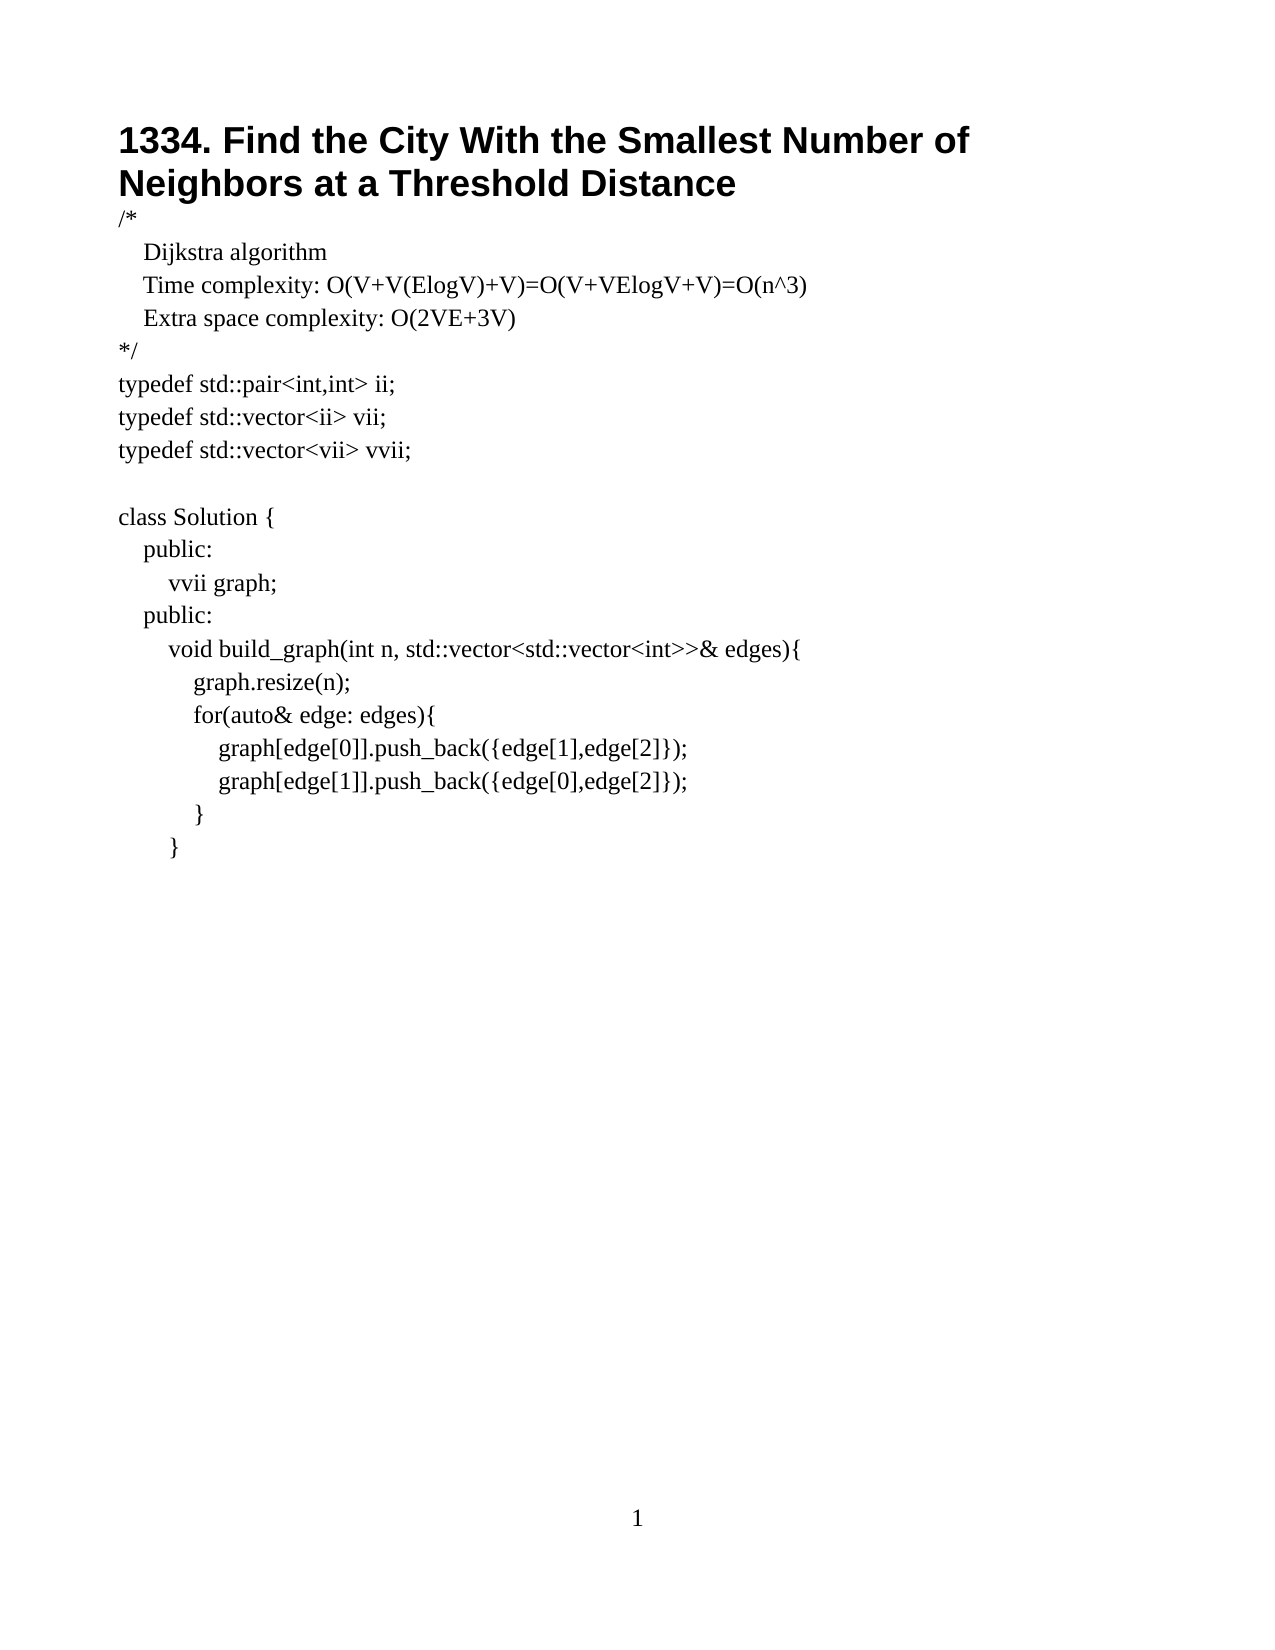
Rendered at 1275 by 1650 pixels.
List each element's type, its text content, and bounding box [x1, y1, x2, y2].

text for(auto& edge: edges){ [118, 700, 1157, 728]
text public: [118, 601, 1157, 629]
text vvii graph; [118, 568, 1157, 596]
text typedef std::pair<int,int> ii; [118, 369, 1157, 398]
text typedef std::vector<vii> vvii; [118, 436, 1157, 464]
text /* [118, 204, 1157, 233]
text Time complexity: O(V+V(ElogV)+V)=O(V+VElogV+V)=O(n^3) [118, 270, 1157, 299]
text class Solution { [118, 502, 1157, 530]
text } [118, 832, 1157, 861]
text graph[edge[0]].push_back({edge[1],edge[2]}); [118, 733, 1157, 761]
text typedef std::vector<ii> vii; [118, 402, 1157, 431]
text */ [118, 336, 1157, 365]
text void build_graph(int n, std::vector<std::vector<int>>& edges){ [118, 634, 1157, 662]
text } [118, 799, 1157, 827]
text graph.resize(n); [118, 667, 1157, 695]
text graph[edge[1]].push_back({edge[0],edge[2]}); [118, 766, 1157, 794]
text Extra space complexity: O(2VE+3V) [118, 303, 1157, 332]
text public: [118, 534, 1157, 563]
text Dijkstra algorithm [118, 237, 1157, 266]
subtitle 1334. Find the City With the Smallest Number of Neighbors at a Threshold Distance [118, 118, 1157, 204]
